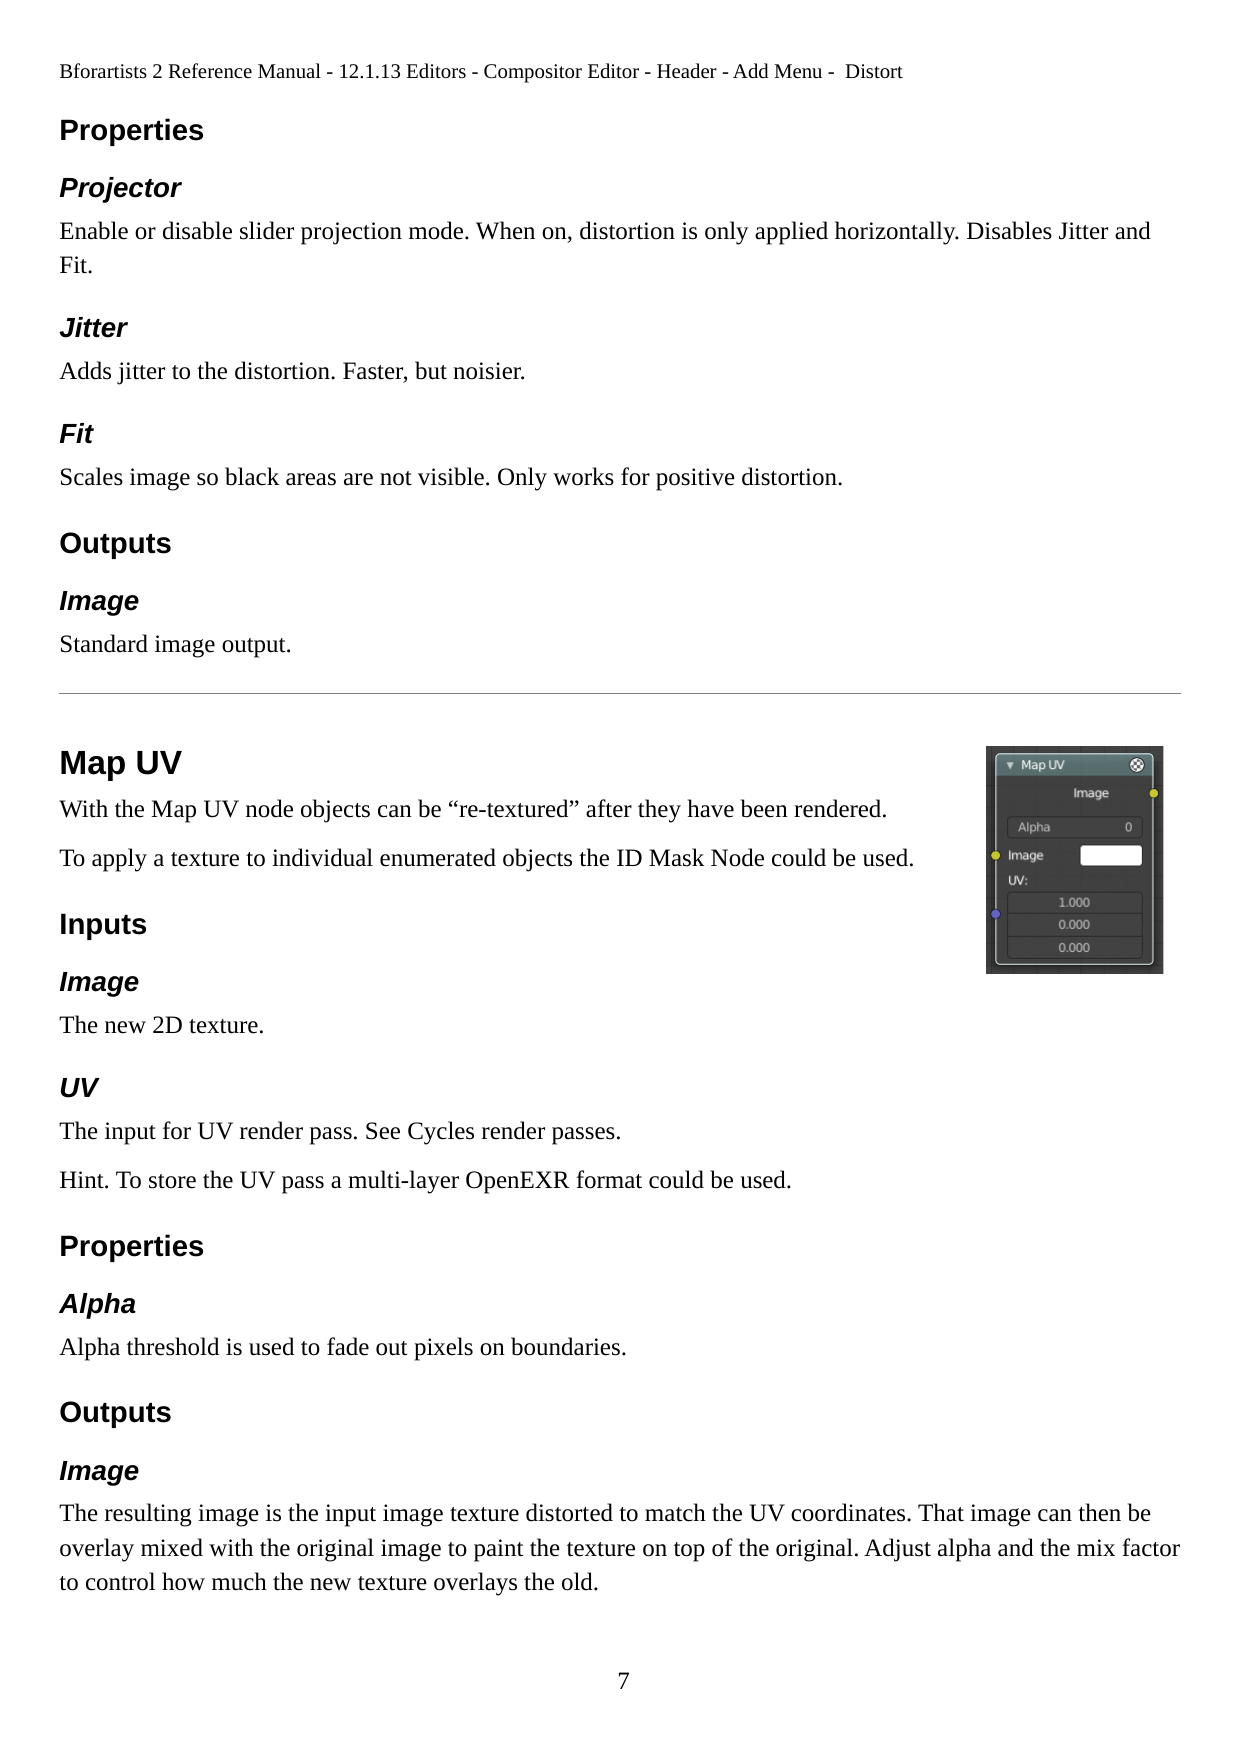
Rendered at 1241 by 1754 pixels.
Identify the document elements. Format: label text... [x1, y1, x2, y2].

text To apply a texture to individual enumerated objects the ID Mask Node could be used. [59, 843, 986, 872]
subtitle Fit [59, 418, 1181, 449]
text Adds jitter to the distortion. Faster, but noisier. [59, 356, 1181, 385]
subtitle Jitter [59, 312, 1181, 344]
text Alpha threshold is used to fade out pixels on boundaries. [59, 1332, 1181, 1360]
subtitle Image [59, 1454, 1181, 1486]
picture [986, 746, 1164, 974]
text Hint. To store the UV pass a multi-layer OpenEXR format could be used. [59, 1165, 1181, 1194]
subtitle Map UV [59, 743, 1181, 782]
text Scales image so black areas are not visible. Only works for positive distortion. [59, 462, 1181, 491]
text The input for UV render pass. See Cycles render passes. [59, 1116, 1181, 1144]
subtitle Inputs [59, 907, 986, 941]
text The new 2D texture. [59, 1010, 1181, 1039]
subtitle Image [59, 966, 1181, 997]
subtitle Image [59, 584, 1181, 616]
text The resulting image is the input image texture distorted to match the UV coordinates. That image can then be overlay mixed with the original image to paint the texture on top of the original. Adjust alpha and the mix factor to control how much the new texture overlays the old. [59, 1498, 1181, 1596]
text With the Map UV node objects can be “re-textured” after they have been rendered. [59, 794, 986, 823]
subtitle Alpha [59, 1287, 1181, 1319]
subtitle Projector [59, 171, 1181, 203]
subtitle [1164, 907, 1181, 941]
subtitle Outputs [59, 1395, 1181, 1429]
subtitle Properties [59, 1228, 1181, 1262]
subtitle UV [59, 1071, 1181, 1103]
subtitle Properties [59, 113, 1181, 146]
subtitle Outputs [59, 526, 1181, 559]
text Enable or disable slider projection mode. When on, distortion is only applied horizontally. Disables Jitter and Fit. [59, 216, 1181, 279]
text Standard image output. [59, 629, 1181, 658]
